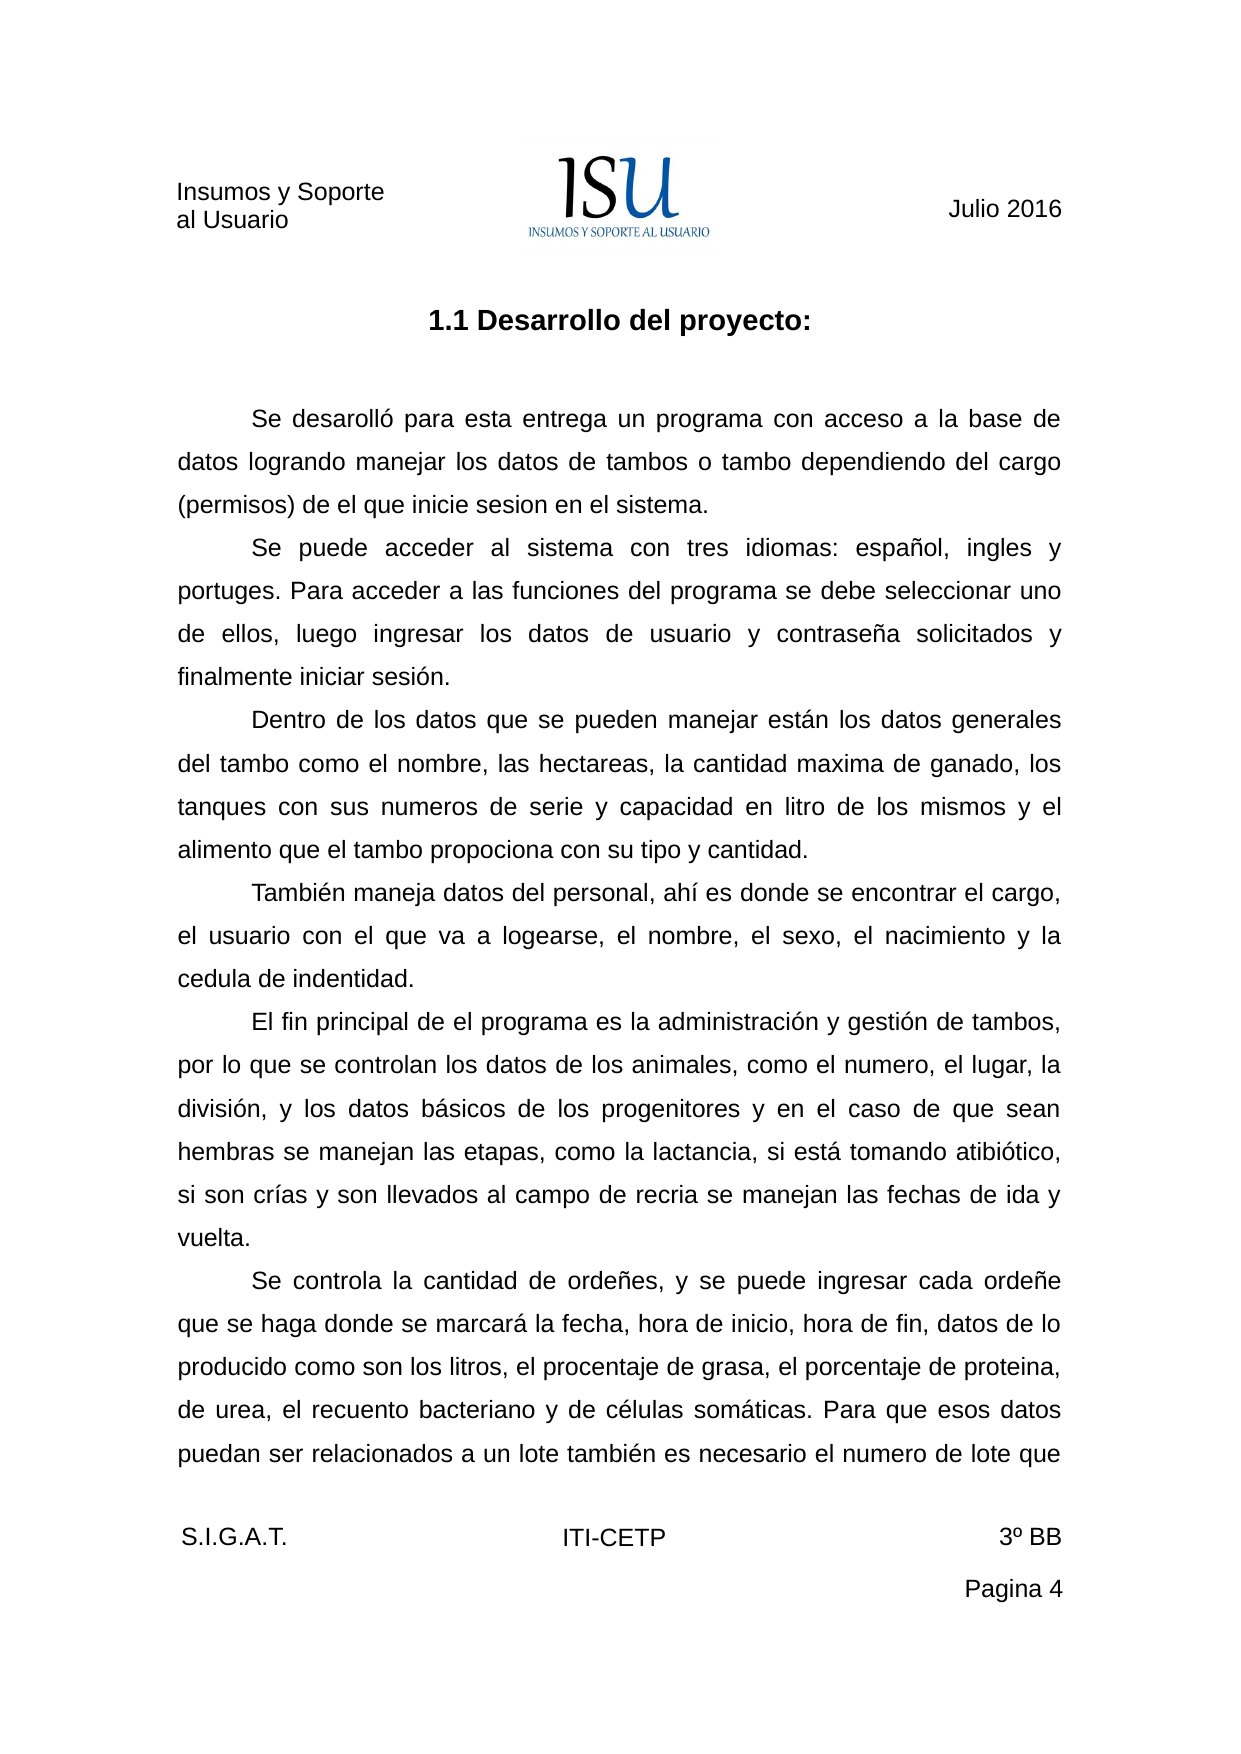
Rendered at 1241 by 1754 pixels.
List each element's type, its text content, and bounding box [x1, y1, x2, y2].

picture [517, 138, 723, 252]
text Se desarolló para esta entrega un programa con acceso a la base de datos logrando manejar los datos de tambos o tambo dependiendo del cargo (permisos) de el que inicie sesion en el sistema. [177, 403, 1063, 518]
text Se controla la cantidad de ordeñes, y se puede ingresar cada ordeñe que se haga donde se marcará la fecha, hora de inicio, hora de fin, datos de lo producido como son los litros, el procentaje de grasa, el porcentaje de proteina, de urea, el recuento bacteriano y de células somáticas. Para que esos datos puedan ser relacionados a un lote también es necesario el numero de lote que [177, 1266, 1063, 1467]
text El fin principal de el programa es la administración y gestión de tambos, por lo que se controlan los datos de los animales, como el numero, el lugar, la división, y los datos básicos de los progenitores y en el caso de que sean hembras se manejan las etapas, como la lactancia, si está tomando atibiótico, si son crías y son llevados al campo de recria se manejan las fechas de ida y vuelta. [177, 1007, 1063, 1252]
text Dentro de los datos que se pueden manejar están los datos generales del tambo como el nombre, las hectareas, la cantidad maxima de ganado, los tanques con sus numeros de serie y capacidad en litro de los mismos y el alimento que el tambo propociona con su tipo y cantidad. [177, 705, 1063, 863]
text 1.1 Desarrollo del proyecto: [177, 303, 1063, 336]
text Se puede acceder al sistema con tres idiomas: español, ingles y portuges. Para acceder a las funciones del programa se debe seleccionar uno de ellos, luego ingresar los datos de usuario y contraseña solicitados y finalmente iniciar sesión. [177, 533, 1063, 691]
text También maneja datos del personal, ahí es donde se encontrar el cargo, el usuario con el que va a logearse, el nombre, el sexo, el nacimiento y la cedula de indentidad. [177, 878, 1063, 993]
